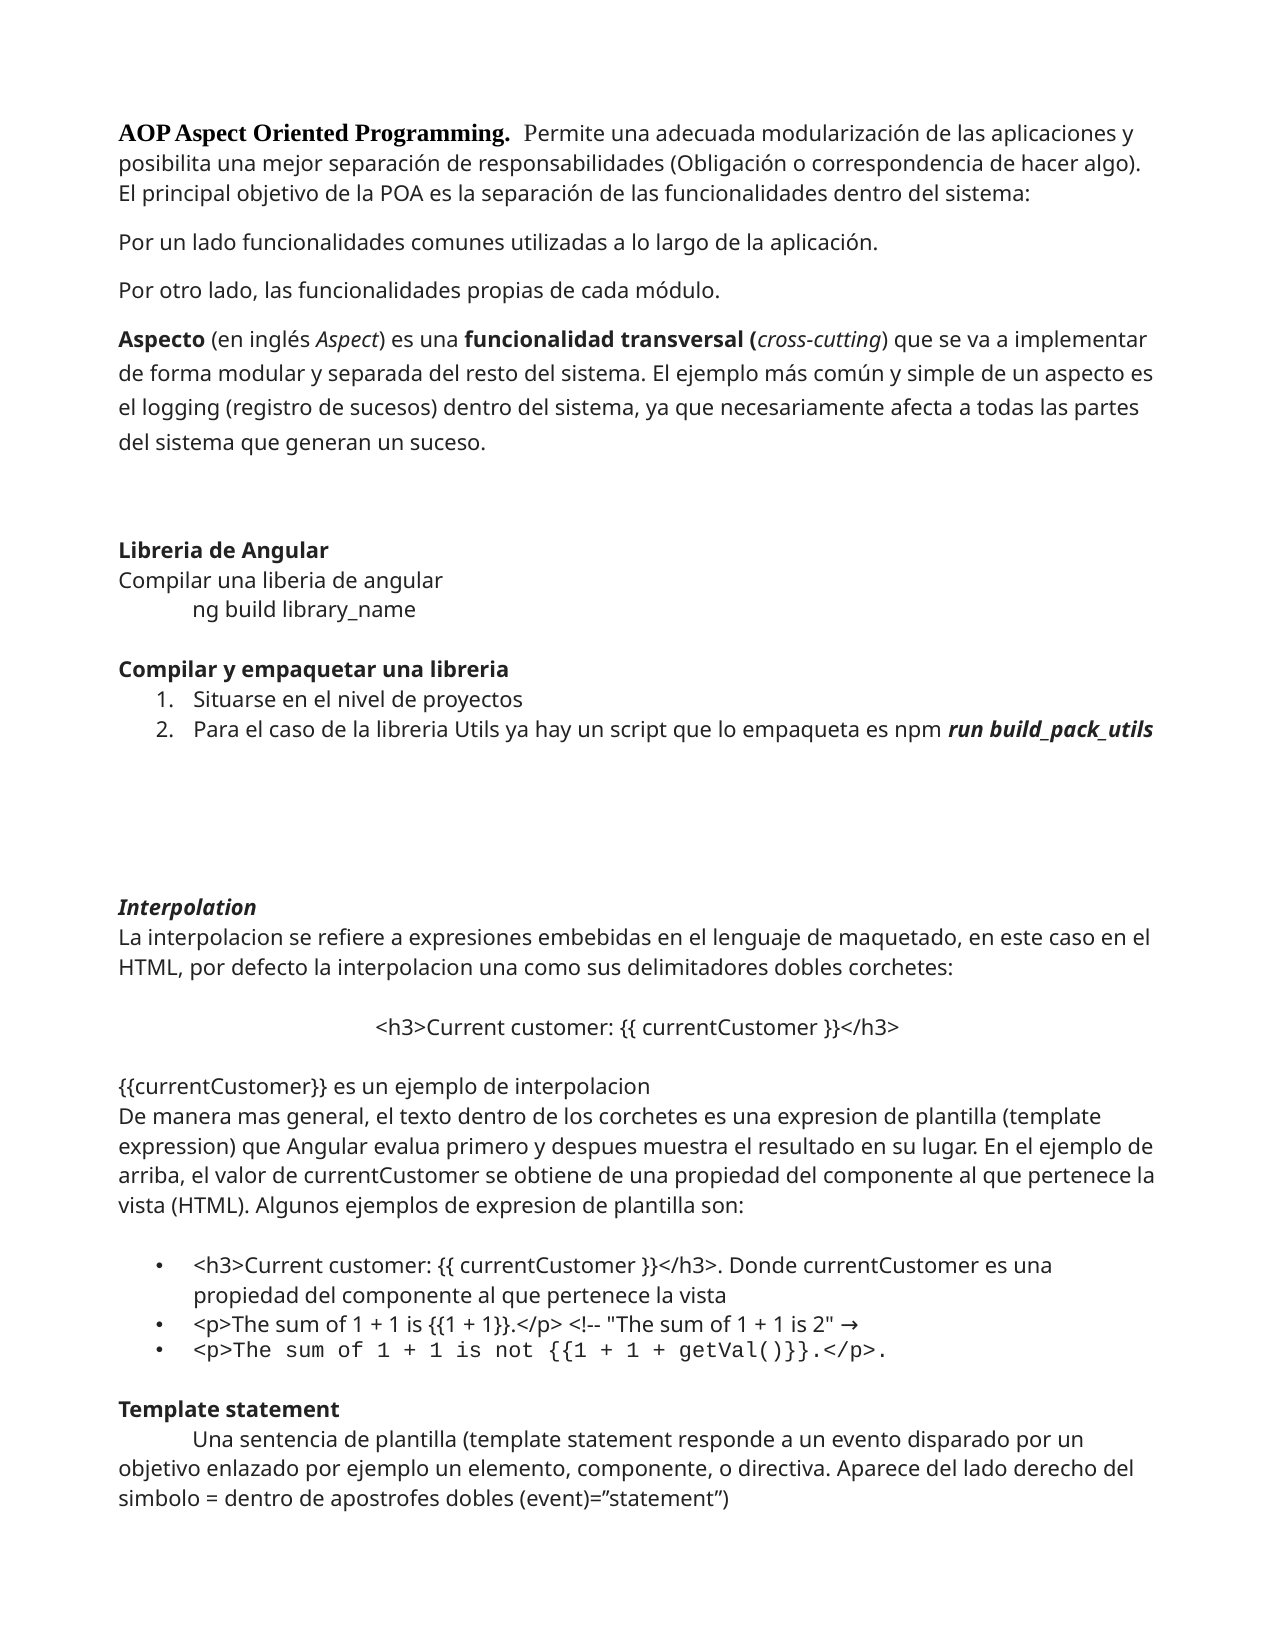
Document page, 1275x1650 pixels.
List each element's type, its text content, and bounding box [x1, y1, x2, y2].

text Compilar una liberia de angular [118, 564, 1157, 594]
text Compilar y empaquetar una libreria [118, 654, 1157, 684]
text ng build library_name [118, 594, 1157, 624]
text Aspecto (en inglés Aspect) es una funcionalidad transversal (cross-cutting) que se va a implementar de forma modular y separada del resto del sistema. El ejemplo más común y simple de un aspecto es el logging (registro de sucesos) dentro del sistema, ya que necesariamente afecta a todas las partes del sistema que generan un suceso. [118, 324, 1157, 456]
text Por un lado funcionalidades comunes utilizadas a lo largo de la aplicación. [118, 226, 1157, 256]
text De manera mas general, el texto dentro de los corchetes es una expresion de plantilla (template expression) que Angular evalua primero y despues muestra el resultado en su lugar. En el ejemplo de arriba, el valor de currentCustomer se obtiene de una propiedad del componente al que pertenece la vista (HTML). Algunos ejemplos de expresion de plantilla son: [118, 1101, 1157, 1220]
text Interpolation [118, 892, 1157, 922]
list <p>The sum of 1 + 1 is not {{1 + 1 + getVal()}}.</p>. [156, 1339, 1157, 1364]
text Libreria de Angular [118, 535, 1157, 564]
text Una sentencia de plantilla (template statement responde a un evento disparado por un objetivo enlazado por ejemplo un elemento, componente, o directiva. Aparece del lado derecho del simbolo = dentro de apostrofes dobles (event)=’’statement”) [118, 1423, 1157, 1513]
text <h3>Current customer: {{ currentCustomer }}</h3> [118, 1011, 1157, 1041]
text Por otro lado, las funcionalidades propias de cada módulo. [118, 275, 1157, 305]
text {{currentCustomer}} es un ejemplo de interpolacion [118, 1071, 1157, 1101]
list Para el caso de la libreria Utils ya hay un script que lo empaqueta es npm run build_pack_utils [156, 713, 1157, 743]
text AOP Aspect Oriented Programming. Permite una adecuada modularización de las aplicaciones y posibilita una mejor separación de responsabilidades (Obligación o correspondencia de hacer algo). [118, 118, 1157, 178]
text El principal objetivo de la POA es la separación de las funcionalidades dentro del sistema: [118, 178, 1157, 207]
list <h3>Current customer: {{ currentCustomer }}</h3>. Donde currentCustomer es una propiedad del componente al que pertenece la vista [156, 1250, 1157, 1309]
list <p>The sum of 1 + 1 is {{1 + 1}}.</p> <!-- "The sum of 1 + 1 is 2" → [156, 1309, 1157, 1339]
text La interpolacion se refiere a expresiones embebidas en el lenguaje de maquetado, en este caso en el HTML, por defecto la interpolacion una como sus delimitadores dobles corchetes: [118, 922, 1157, 982]
text Template statement [118, 1394, 1157, 1423]
list Situarse en el nivel de proyectos [156, 684, 1157, 713]
